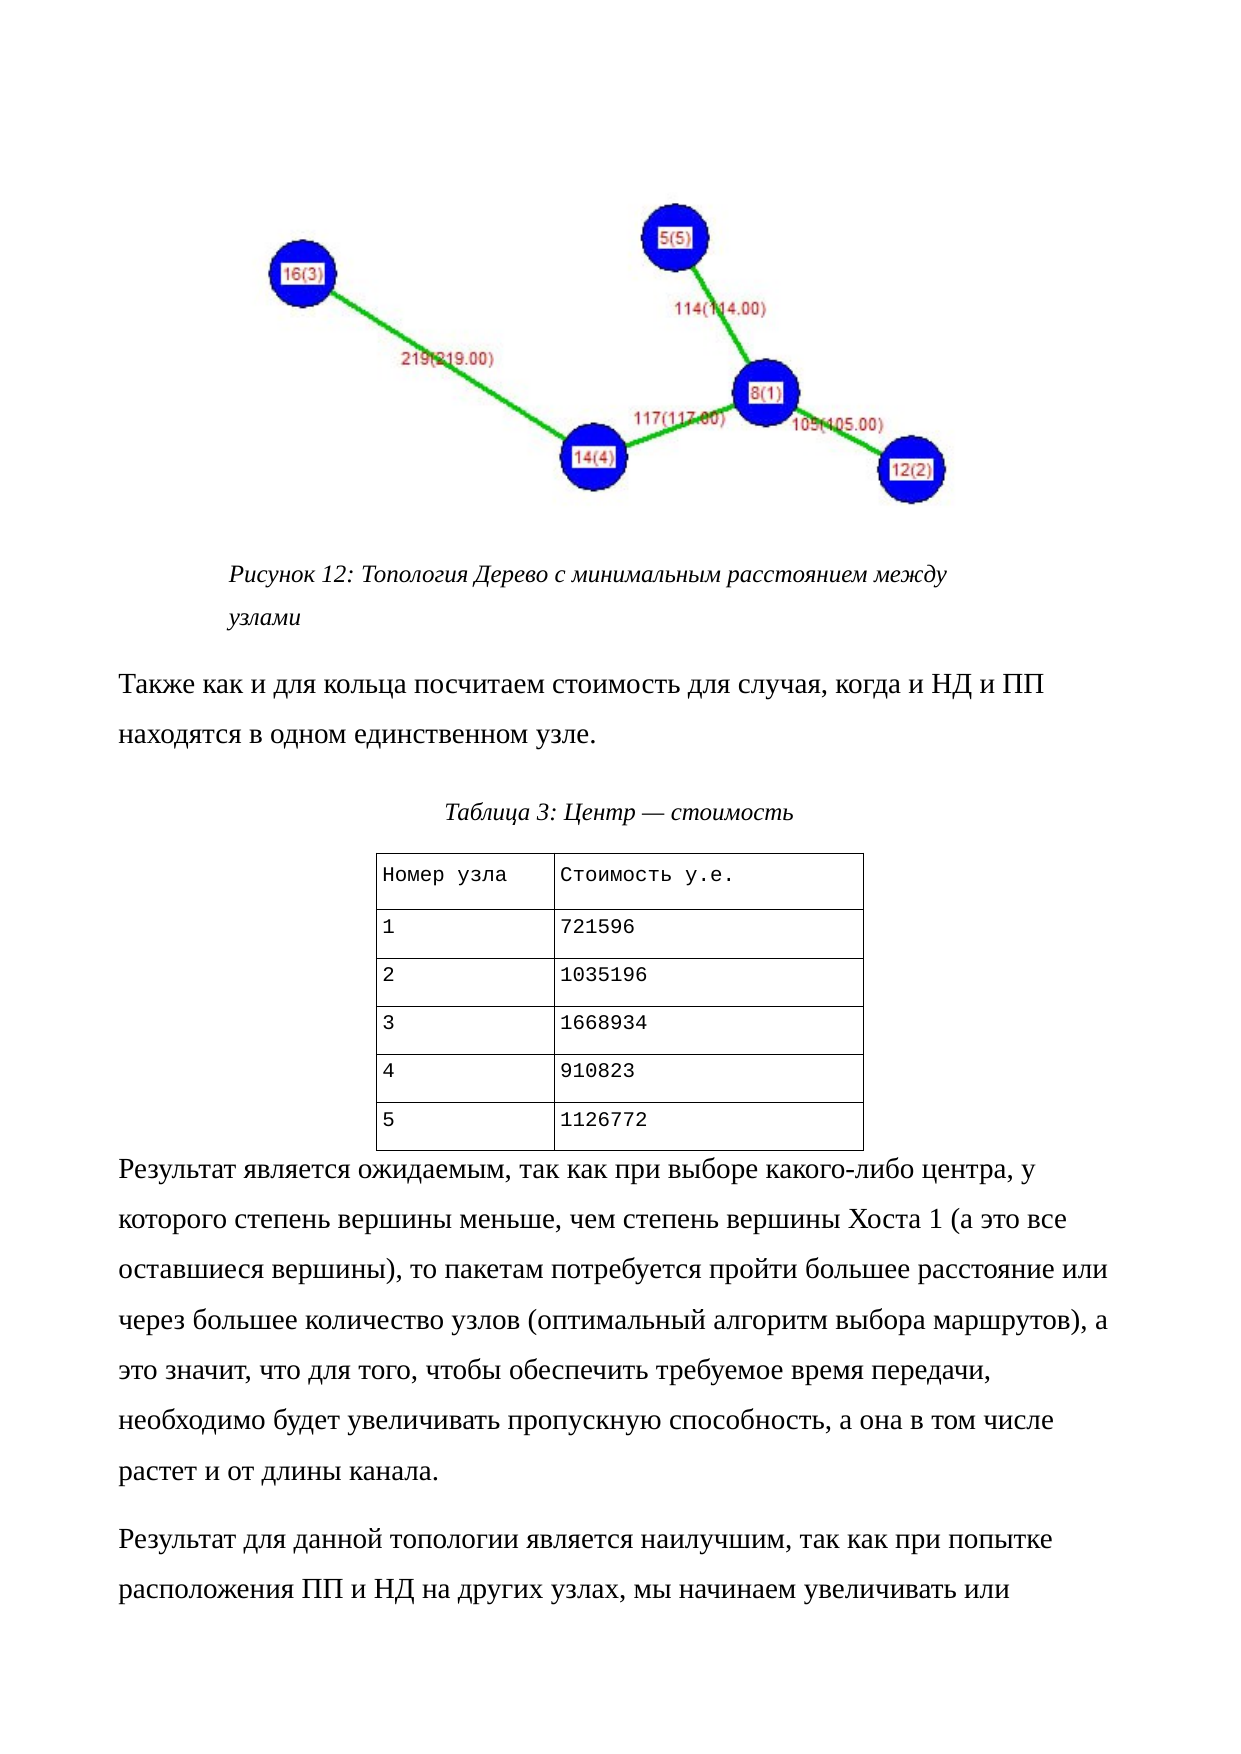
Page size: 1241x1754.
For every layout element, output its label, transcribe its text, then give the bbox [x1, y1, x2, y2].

table_cell 1126772 [555, 1103, 863, 1150]
table_header Номер узла [377, 854, 554, 909]
table_cell 5 [377, 1103, 554, 1150]
text Результат является ожидаемым, так как при выборе какого-либо центра, у которого степень вершины меньше, чем степень вершины Хоста 1 (а это все оставшиеся вершины), то пакетам потребуется пройти большее расстояние или через большее количество узлов (оптимальный алгоритм выбора маршрутов), а это значит, что для того, чтобы обеспечить требуемое время передачи, необходимо будет увеличивать пропускную способность, а она в том числе растет и от длины канала. [118, 1151, 1122, 1486]
picture [228, 130, 1012, 545]
table_header Стоимость y.e. [555, 854, 863, 909]
text Также как и для кольца посчитаем стоимость для случая, когда и НД и ПП находятся в одном единственном узле. [118, 666, 1122, 749]
table_cell 1035196 [555, 959, 863, 1006]
text Результат для данной топологии является наилучшим, так как при попытке расположения ПП и НД на других узлах, мы начинаем увеличивать или [118, 1521, 1122, 1605]
table_cell 1 [377, 910, 554, 957]
table_cell 910823 [555, 1055, 863, 1102]
table_cell 2 [377, 959, 554, 1006]
table_cell 721596 [555, 910, 863, 957]
text Таблица 3: Центр — стоимость [118, 797, 1122, 826]
text Рисунок 12: Топология Дерево с минимальным расстоянием между узлами [229, 545, 1012, 631]
table_cell 4 [377, 1055, 554, 1102]
table_cell 3 [377, 1007, 554, 1054]
table_cell 1668934 [555, 1007, 863, 1054]
